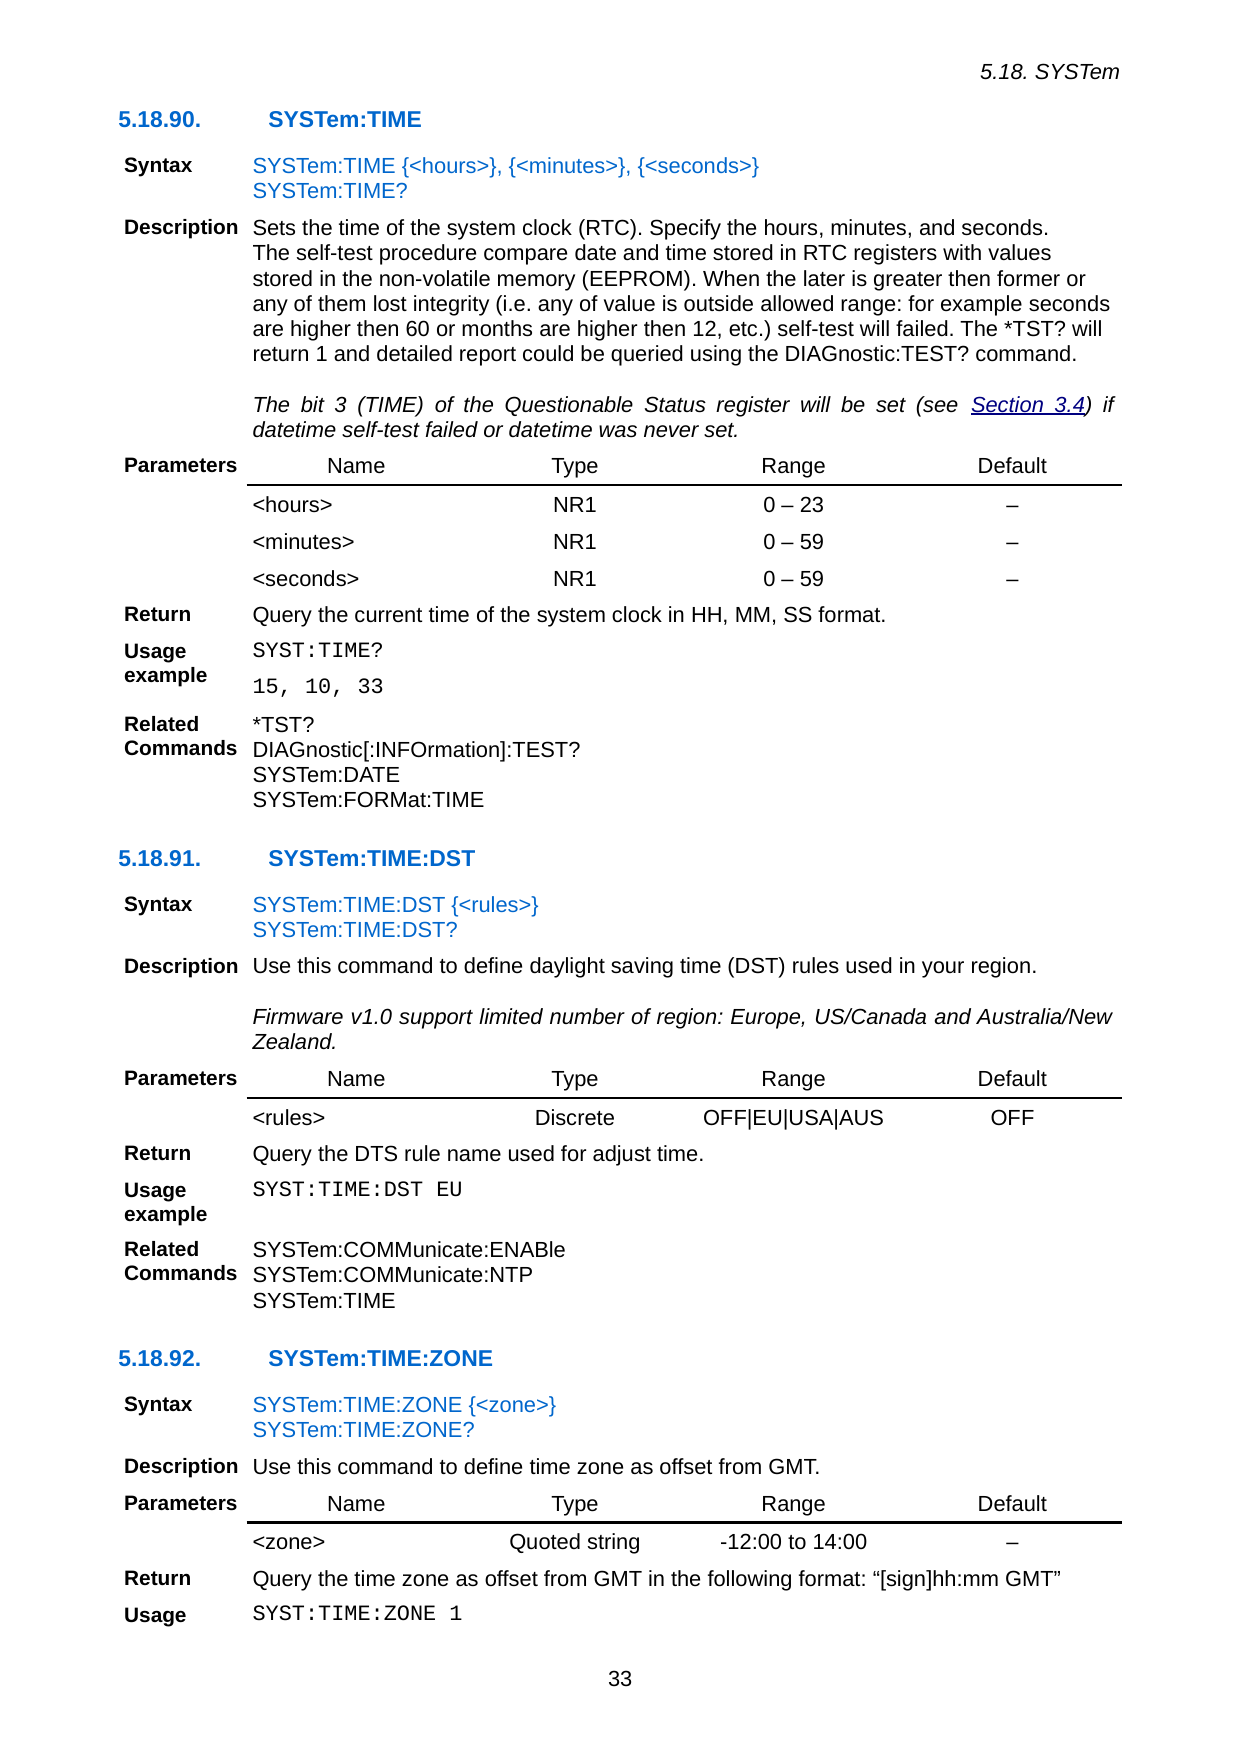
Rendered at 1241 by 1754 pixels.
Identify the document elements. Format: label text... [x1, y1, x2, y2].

table_cell Query the DTS rule name used for adjust time. [247, 1135, 1122, 1172]
table_cell Range [684, 1485, 903, 1521]
table_cell Parameters [118, 1485, 247, 1560]
table_cell Default [903, 1485, 1122, 1521]
table_cell <zone> [247, 1524, 465, 1560]
table_cell – [903, 1524, 1122, 1560]
table_cell – [903, 560, 1122, 596]
table_cell Type [465, 448, 684, 484]
table_cell Description [118, 209, 247, 448]
table_cell SYSTem:COMMunicate:ENABle SYSTem:COMMunicate:NTP SYSTem:TIME [247, 1231, 1122, 1318]
table_cell NR1 [465, 486, 684, 523]
table_cell Range [684, 1060, 903, 1097]
table_cell – [903, 523, 1122, 560]
table_cell OFF [903, 1099, 1122, 1135]
table_cell <minutes> [247, 523, 465, 560]
table_cell Parameters [118, 448, 247, 596]
table_header Syntax [118, 1386, 247, 1448]
table_cell 0 – 59 [684, 560, 903, 596]
table_cell Query the current time of the system clock in HH, MM, SS format. [247, 596, 1122, 633]
table_header SYSTem:TIME:DST {<rules>} SYSTem:TIME:DST? [247, 886, 1122, 948]
table_cell Default [903, 1060, 1122, 1097]
table_cell SYST:TIME:DST EU [247, 1172, 1122, 1231]
table_cell SYST:TIME? 15, 10, 33 [247, 633, 1122, 706]
table_cell Description [118, 1448, 247, 1485]
table_cell Discrete [465, 1099, 684, 1135]
table_cell Usage [118, 1597, 247, 1633]
table_cell Return [118, 1560, 247, 1597]
table_cell Sets the time of the system clock (RTC). Specify the hours, minutes, and seconds. The self-test procedure compare date and time stored in RTC registers with values stored in the non-volatile memory (EEPROM). When the later is greater then former or any of them lost integrity (i.e. any of value is outside allowed range: for example seconds are higher then 60 or months are higher then 12, etc.) self-test will failed. The *TST? will return 1 and detailed report could be queried using the DIAGnostic:TEST? command. The bit 3 (TIME) of the Questionable Status register will be set (see Section 3.4) if datetime self-test failed or datetime was never set. [247, 209, 1122, 448]
table_cell Name [247, 1485, 465, 1521]
table_cell Use this command to define daylight saving time (DST) rules used in your region. Firmware v1.0 support limited number of region: Europe, US/Canada and Australia/New Zealand. [247, 948, 1122, 1060]
table_cell NR1 [465, 560, 684, 596]
table_cell <seconds> [247, 560, 465, 596]
table_cell OFF|EU|USA|AUS [684, 1099, 903, 1135]
table_header Syntax [118, 148, 247, 209]
table_cell <rules> [247, 1099, 465, 1135]
table_cell SYST:TIME:ZONE 1 [247, 1597, 1122, 1633]
table_cell 0 – 23 [684, 486, 903, 523]
table_cell Description [118, 948, 247, 1060]
table_cell Related Commands [118, 706, 247, 818]
table_cell Default [903, 448, 1122, 484]
table_cell Parameters [118, 1060, 247, 1135]
table_cell Type [465, 1060, 684, 1097]
table_cell Quoted string [465, 1524, 684, 1560]
table_cell Query the time zone as offset from GMT in the following format: “[sign]hh:mm GMT” [247, 1560, 1122, 1597]
table_cell – [903, 486, 1122, 523]
table_cell Return [118, 1135, 247, 1172]
table_cell <hours> [247, 486, 465, 523]
table_cell 0 – 59 [684, 523, 903, 560]
table_cell -12:00 to 14:00 [684, 1524, 903, 1560]
table_cell *TST? DIAGnostic[:INFOrmation]:TEST? SYSTem:DATE SYSTem:FORMat:TIME [247, 706, 1122, 818]
table_cell Type [465, 1485, 684, 1521]
table_cell NR1 [465, 523, 684, 560]
table_cell Name [247, 448, 465, 484]
subtitle SYSTem:TIME:ZONE [118, 1345, 1122, 1371]
table_header Syntax [118, 886, 247, 948]
table_cell Usage example [118, 633, 247, 706]
table_cell Related Commands [118, 1231, 247, 1318]
table_cell Name [247, 1060, 465, 1097]
table_cell Usage example [118, 1172, 247, 1231]
table_cell Return [118, 596, 247, 633]
table_header SYSTem:TIME {<hours>}, {<minutes>}, {<seconds>} SYSTem:TIME? [247, 148, 1122, 209]
subtitle SYSTem:TIME:DST [118, 845, 1122, 871]
table_header SYSTem:TIME:ZONE {<zone>} SYSTem:TIME:ZONE? [247, 1386, 1122, 1448]
table_cell Use this command to define time zone as offset from GMT. [247, 1448, 1122, 1485]
table_cell Range [684, 448, 903, 484]
subtitle SYSTem:TIME [118, 106, 1122, 133]
